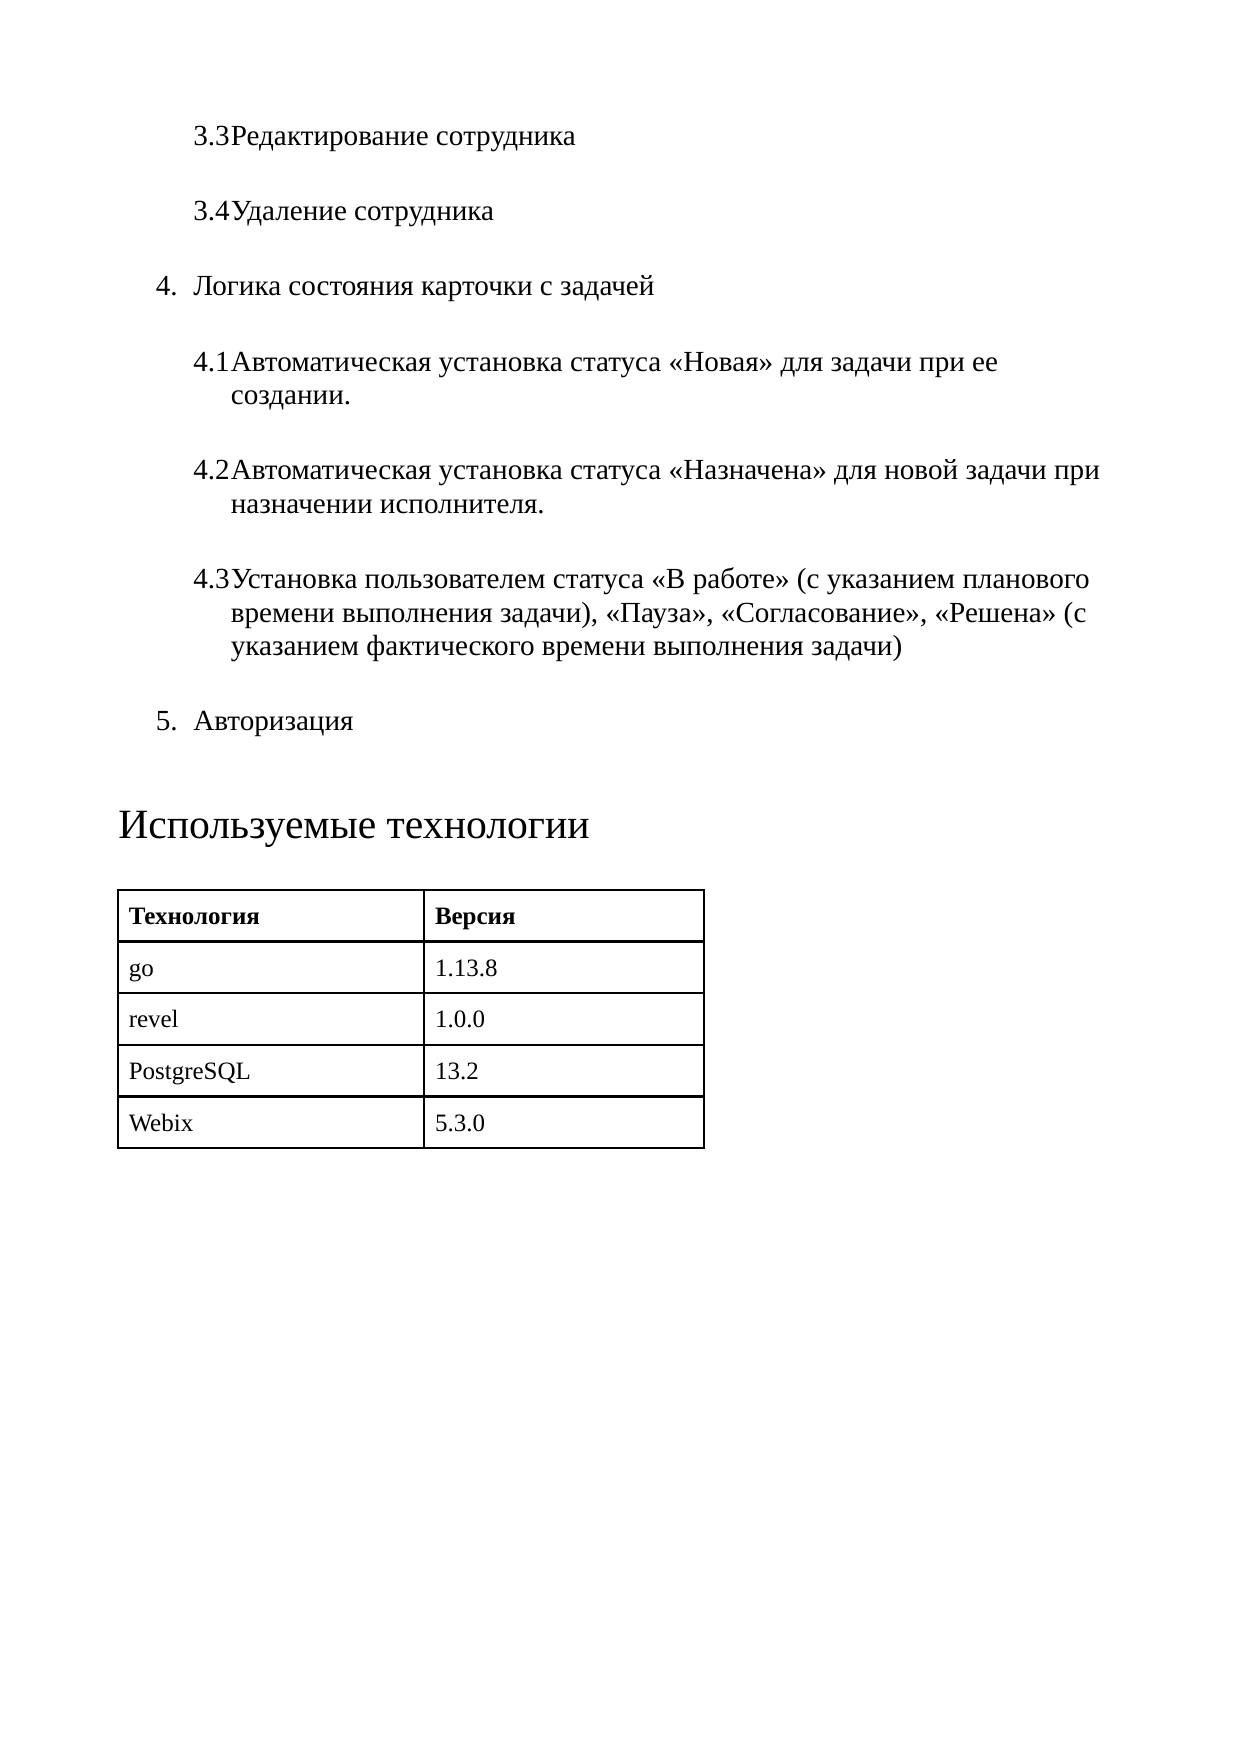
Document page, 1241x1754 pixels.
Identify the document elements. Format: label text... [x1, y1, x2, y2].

table_cell revel [119, 994, 423, 1044]
table_cell 13.2 [425, 1046, 703, 1095]
list Логика состояния карточки с задачей [156, 268, 1122, 302]
list Установка пользователем статуса «В работе» (с указанием планового времени выполнения задачи), «Пауза», «Согласование», «Решена» (с указанием фактического времени выполнения задачи) [193, 561, 1122, 662]
table_cell Webix [119, 1098, 423, 1147]
table_header Версия [425, 891, 703, 940]
list Автоматическая установка статуса «Новая» для задачи при ее создании. [193, 344, 1122, 411]
list Автоматическая установка статуса «Назначена» для новой задачи при назначении исполнителя. [193, 452, 1122, 519]
table_cell 1.13.8 [425, 943, 703, 992]
list Редактирование сотрудника [193, 118, 1122, 152]
table_header Технология [119, 891, 423, 940]
list Удаление сотрудника [193, 193, 1122, 227]
table_cell 5.3.0 [425, 1098, 703, 1147]
table_cell go [119, 943, 423, 992]
list Авторизация [156, 703, 1122, 737]
table_cell PostgreSQL [119, 1046, 423, 1095]
subtitle Используемые технологии [118, 799, 1122, 847]
table_cell 1.0.0 [425, 994, 703, 1044]
